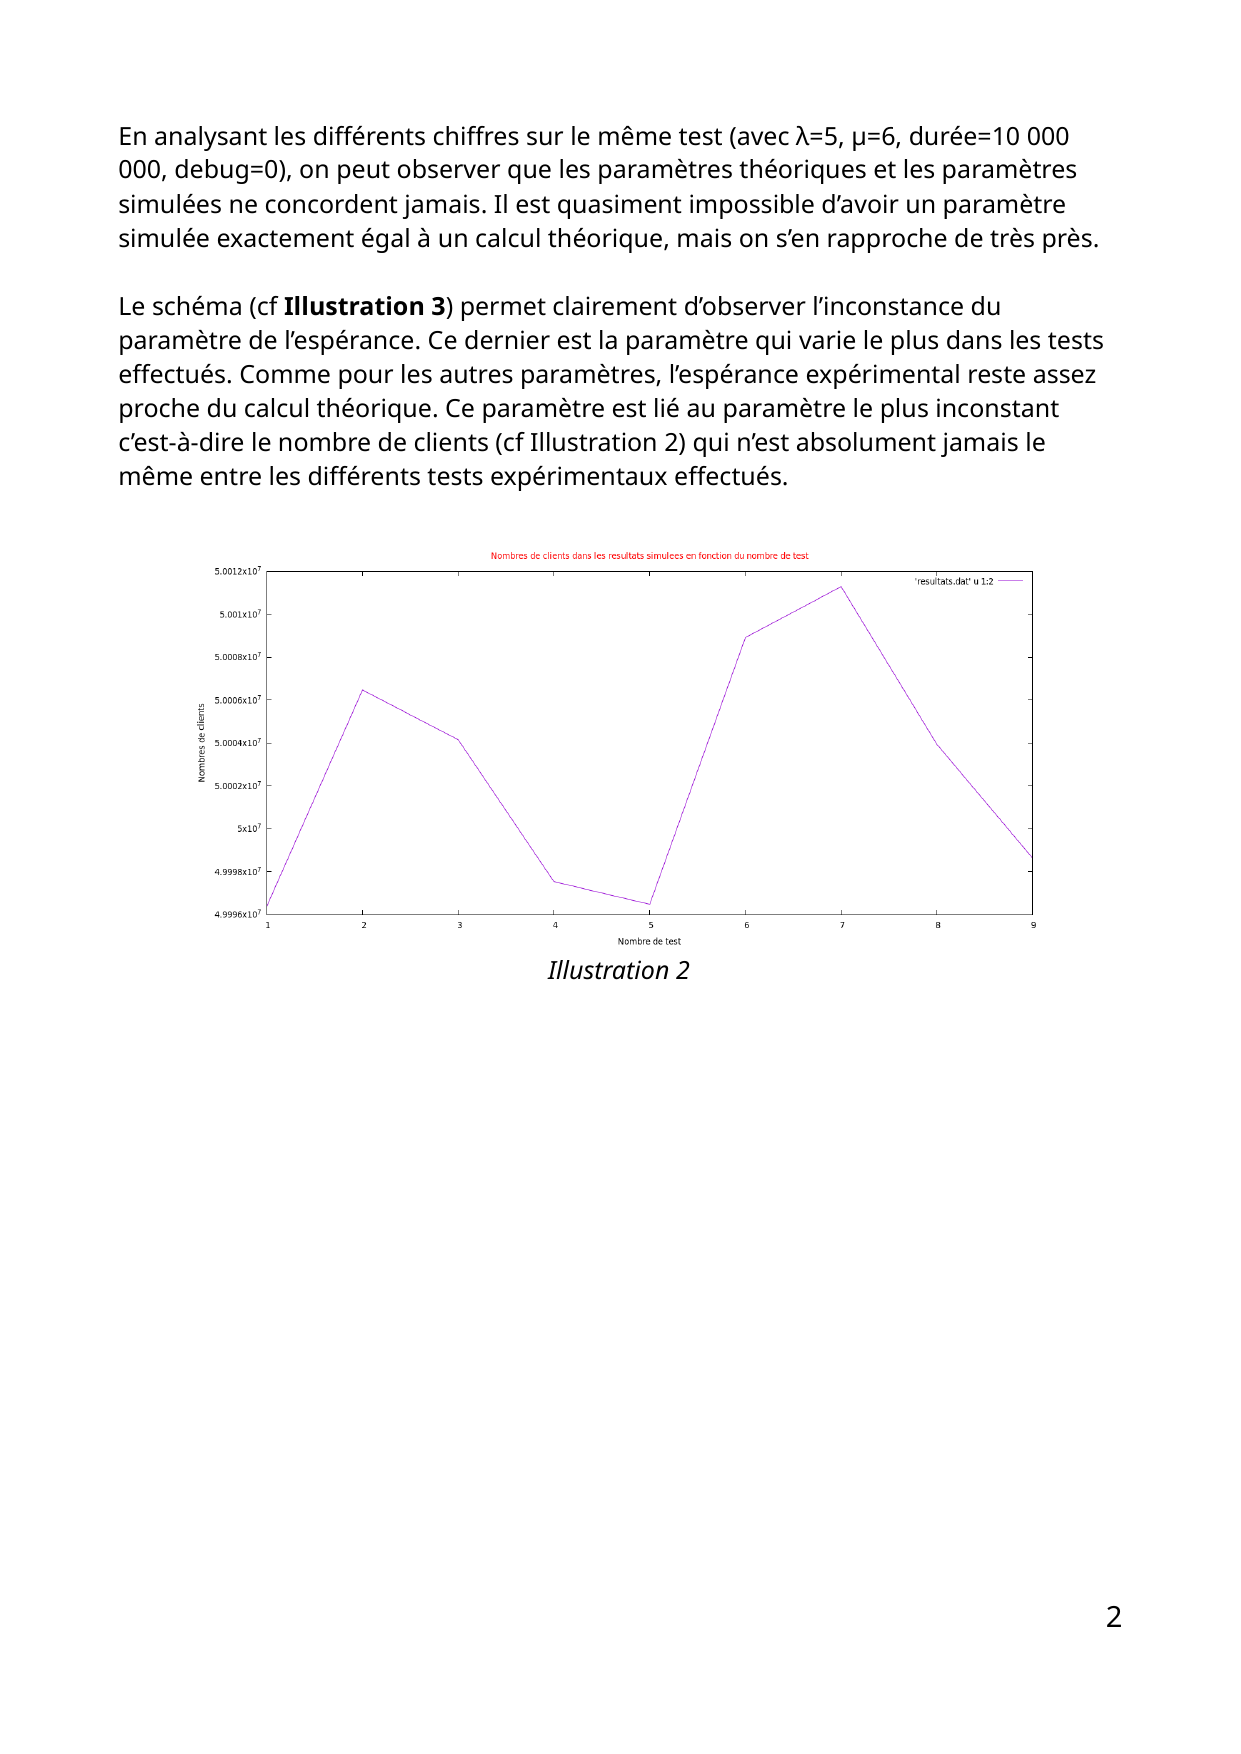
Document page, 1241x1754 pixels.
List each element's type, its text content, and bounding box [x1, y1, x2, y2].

text Le schéma (cf Illustration 3) permet clairement d’observer l’inconstance du paramètre de l’espérance. Ce dernier est la paramètre qui varie le plus dans les tests effectués. Comme pour les autres paramètres, l’espérance expérimental reste assez proche du calcul théorique. Ce paramètre est lié au paramètre le plus inconstant c’est-à-dire le nombre de clients (cf Illustration 2) qui n’est absolument jamais le même entre les différents tests expérimentaux effectués. [118, 288, 1122, 493]
picture [193, 539, 1047, 948]
text En analysant les différents chiffres sur le même test (avec λ=5, μ=6, durée=10 000 000, debug=0), on peut observer que les paramètres théoriques et les paramètres simulées ne concordent jamais. Il est quasiment impossible d’avoir un paramètre simulée exactement égal à un calcul théorique, mais on s’en rapproche de très près. [118, 118, 1122, 254]
text Illustration 2 [146, 539, 1094, 987]
